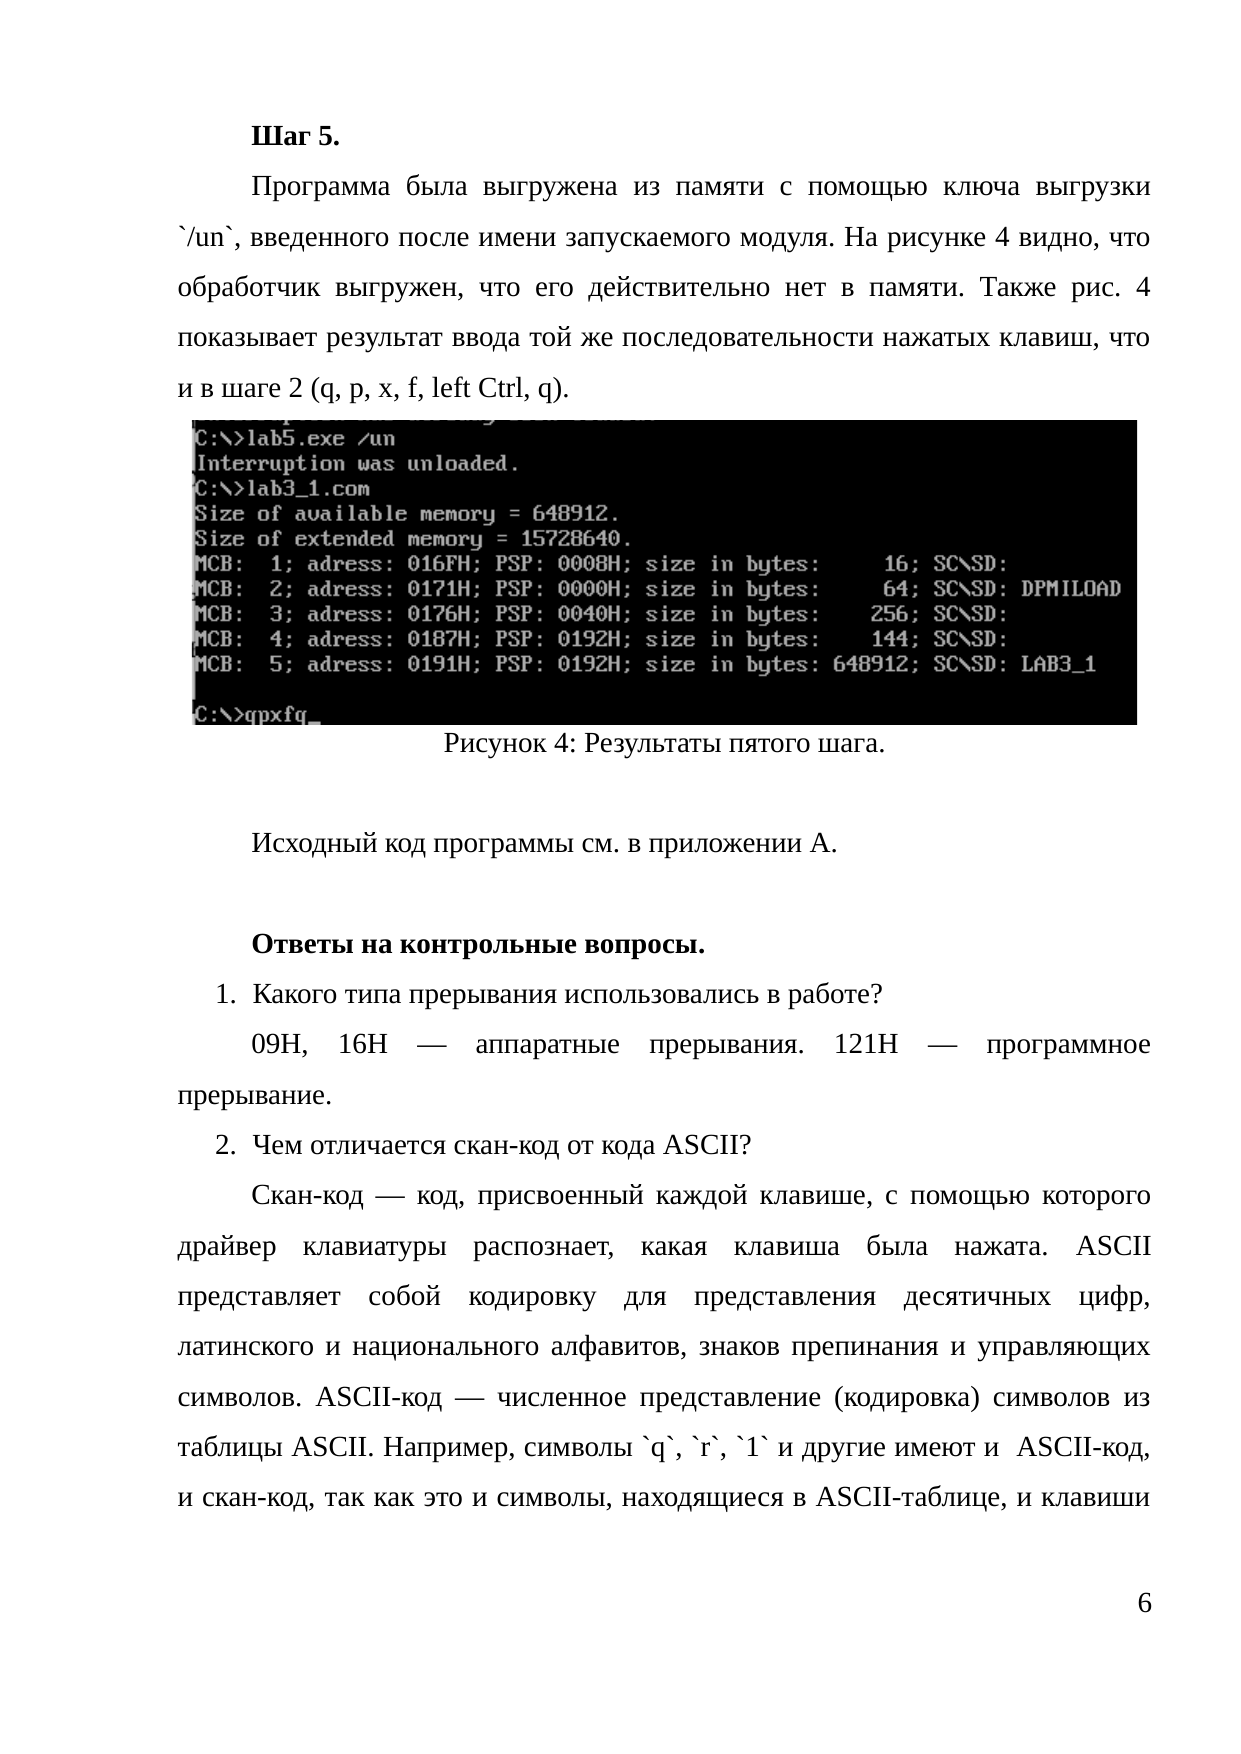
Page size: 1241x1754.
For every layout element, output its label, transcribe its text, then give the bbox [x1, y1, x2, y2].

text Скан-код — код, присвоенный каждой клавише, с помощью которого драйвер клавиатуры распознает, какая клавиша была нажата. ASCII представляет собой кодировку для представления десятичных цифр, латинского и национального алфавитов, знаков препинания и управляющих символов. ASCII-код — численное представление (кодировка) символов из таблицы ASCII. Например, символы `q`, `r`, `1` и другие имеют и ASCII-код, и скан-код, так как это и символы, находящиеся в ASCII-таблице, и клавиши [177, 1177, 1152, 1513]
list Какого типа прерывания использовались в работе? [215, 976, 1152, 1010]
text Рисунок 4: Результаты пятого шага. [192, 725, 1137, 758]
subtitle Шаг 5. [177, 118, 1152, 152]
text 09H, 16H — аппаратные прерывания. 121Н — программное прерывание. [177, 1027, 1152, 1110]
subtitle Ответы на контрольные вопросы. [177, 926, 1152, 959]
text Программа была выгружена из памяти с помощью ключа выгрузки `/un`, введенного после имени запускаемого модуля. На рисунке 4 видно, что обработчик выгружен, что его действительно нет в памяти. Также рис. 4 показывает результат ввода той же последовательности нажатых клавиш, что и в шаге 2 (q, p, x, f, left Ctrl, q). [177, 168, 1152, 403]
picture [191, 420, 1138, 725]
text Исходный код программы см. в приложении А. [177, 825, 1152, 859]
list Чем отличается скан-код от кода ASCII? [215, 1127, 1152, 1161]
